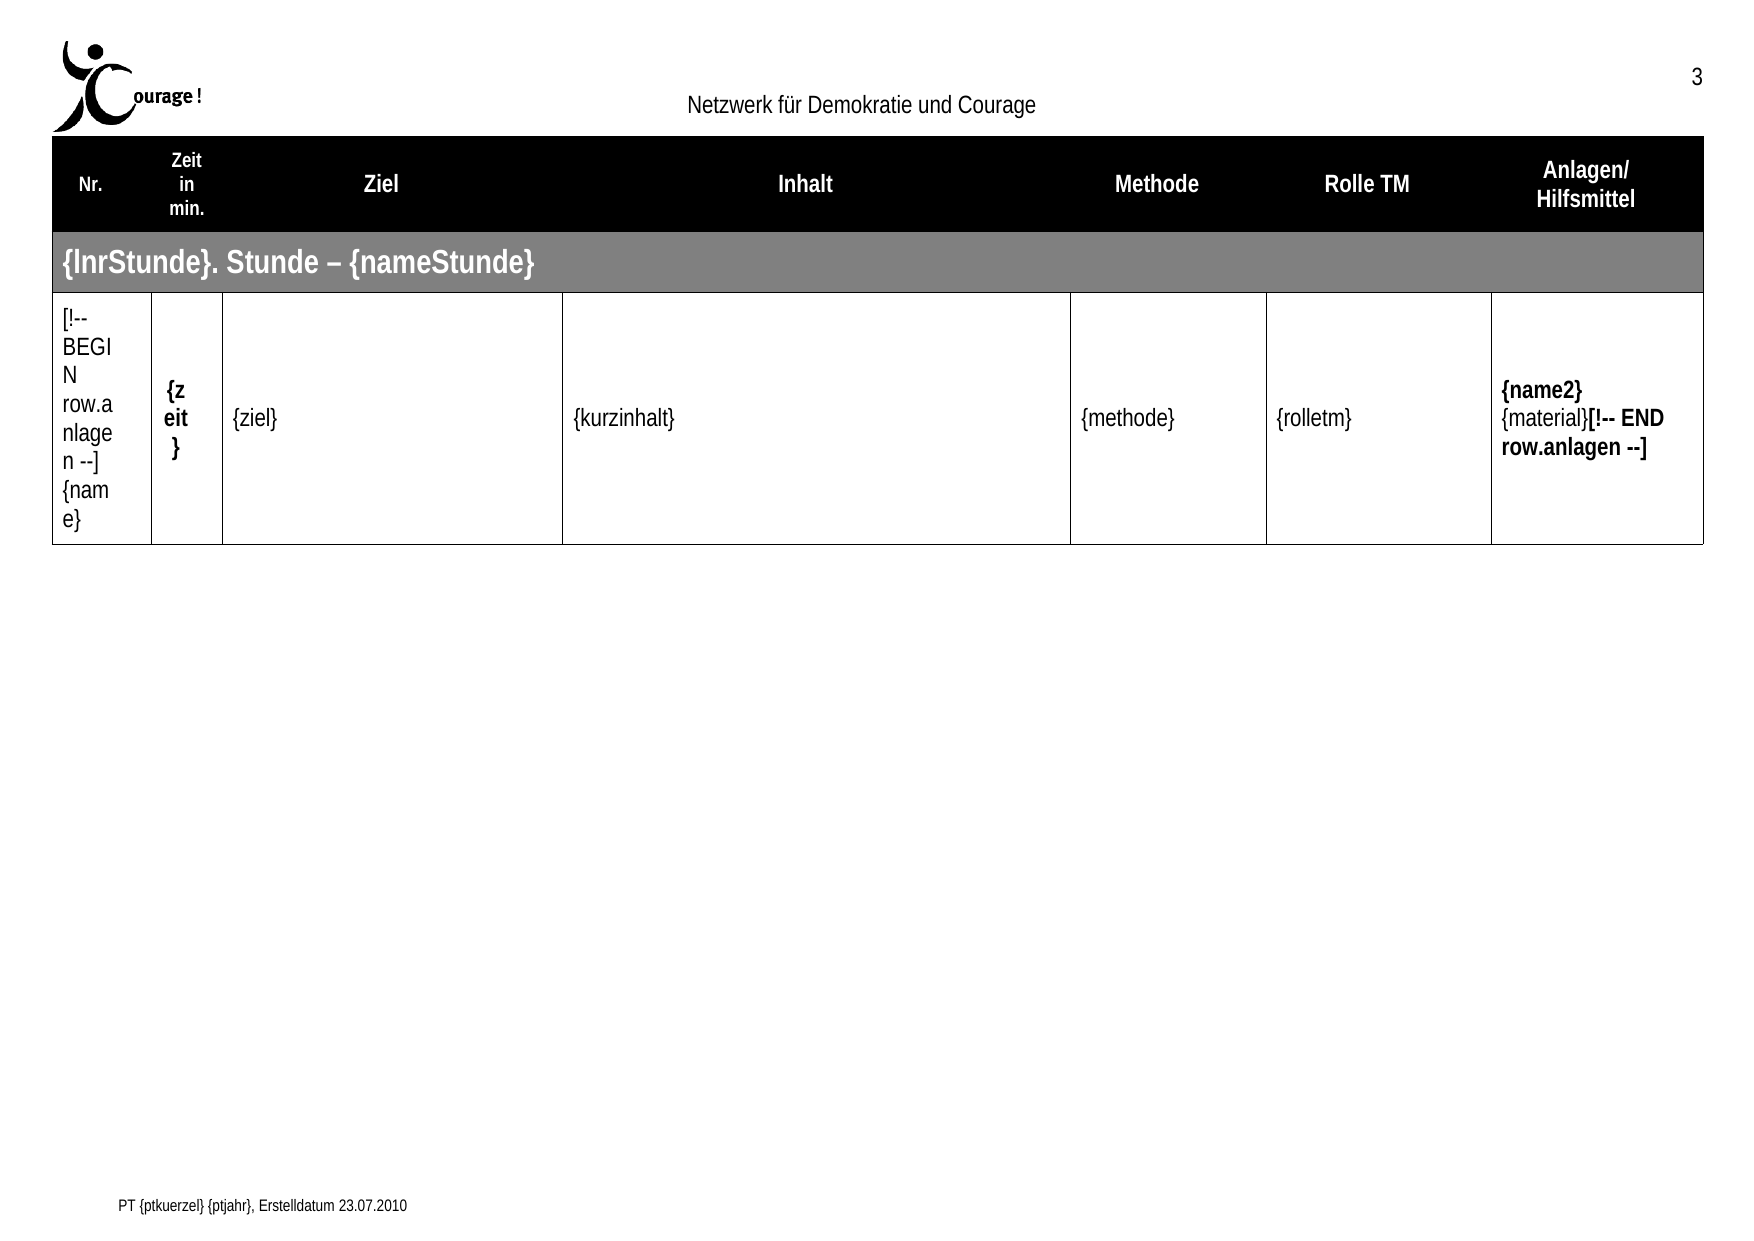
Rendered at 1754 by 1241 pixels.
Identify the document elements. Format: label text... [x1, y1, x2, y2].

table_header Methode [1071, 137, 1266, 231]
table_header Nr. [53, 137, 151, 231]
picture [52, 41, 201, 132]
table_cell {methode} [1071, 293, 1266, 543]
table_cell {rolletm} [1267, 293, 1491, 543]
table_header Anlagen/ Hilfsmittel [1492, 137, 1703, 231]
table_cell [!-- BEGIN row.anlagen --]{name} [53, 293, 151, 543]
table_header Ziel [223, 137, 562, 231]
table_cell {kurzinhalt} [563, 293, 1070, 543]
table_cell {name2} {material}[!-- END row.anlagen --] [1492, 293, 1703, 543]
table_header Rolle TM [1267, 137, 1491, 231]
table_cell {ziel} [223, 293, 562, 543]
table_header Inhalt [563, 137, 1070, 231]
table_cell {lnrStunde}. Stunde – {nameStunde} [53, 232, 1703, 292]
table_cell {zeit} [152, 293, 222, 543]
table_header Zeit in min. [152, 137, 222, 231]
